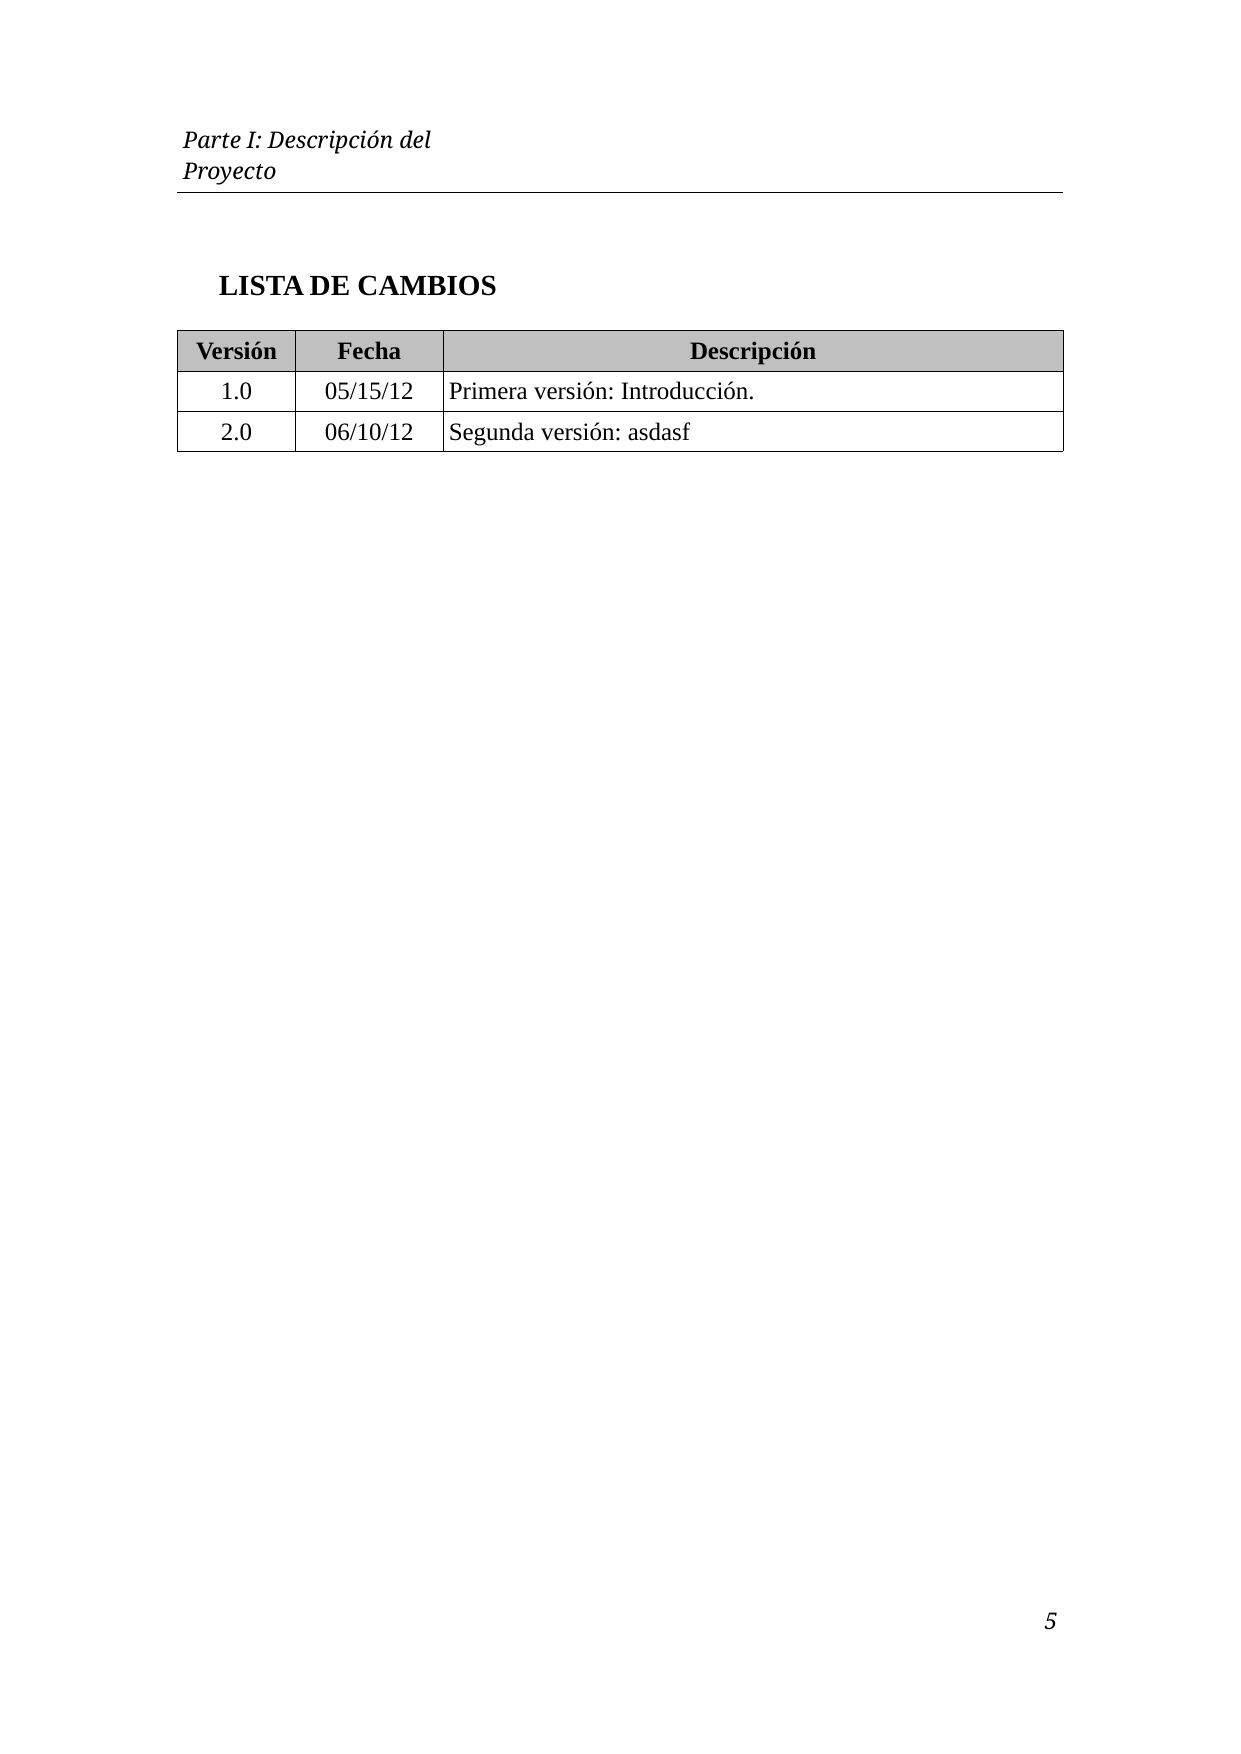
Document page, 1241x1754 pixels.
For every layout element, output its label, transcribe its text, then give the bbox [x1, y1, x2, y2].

table_cell Primera versión: Introducción. [444, 372, 1063, 411]
table_cell 2.0 [178, 412, 295, 451]
table_header Versión [178, 331, 295, 371]
table_cell 15/05/12 [296, 372, 443, 411]
table_cell Segunda versión: asdasf [444, 412, 1063, 451]
table_cell 10/06/12 [296, 412, 443, 451]
table_header Fecha [296, 331, 443, 371]
table_cell 1.0 [178, 372, 295, 411]
text Lista de cambios [218, 268, 1063, 302]
table_header Descripción [444, 331, 1063, 371]
